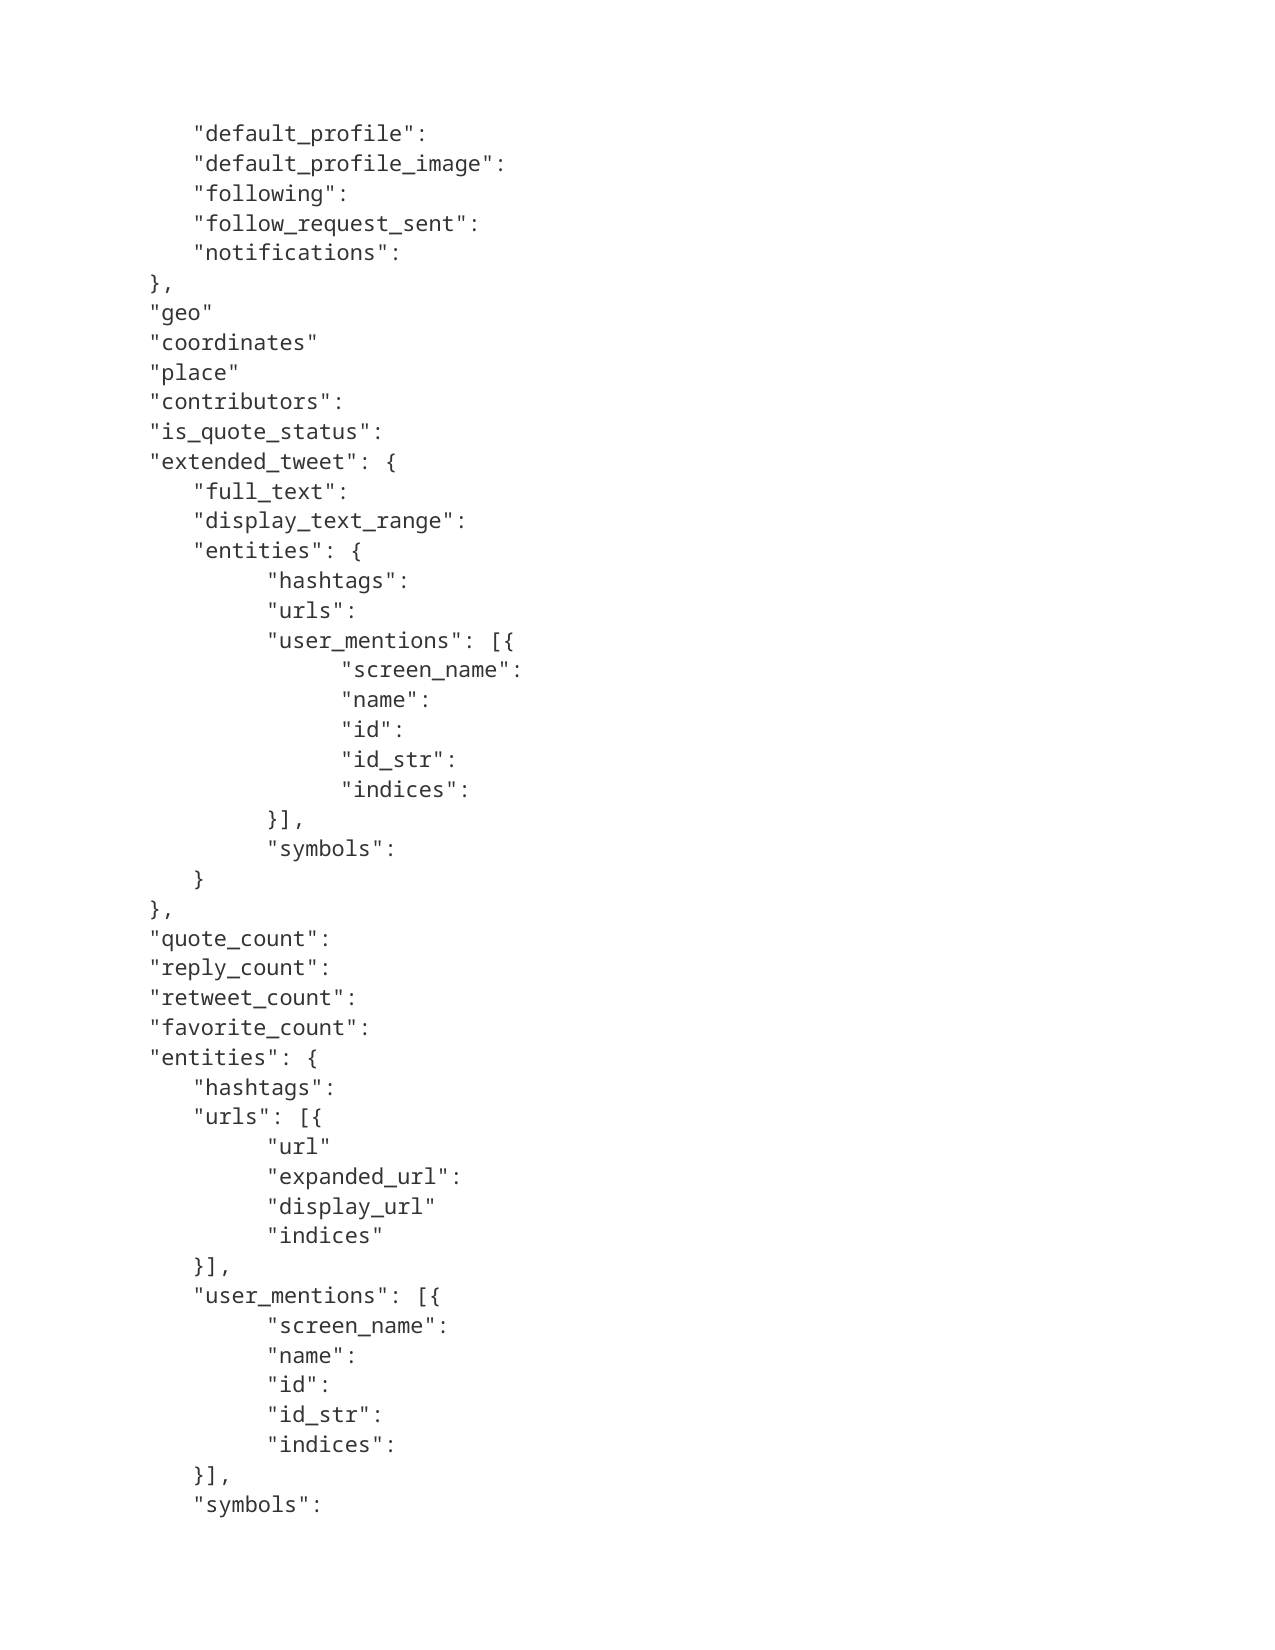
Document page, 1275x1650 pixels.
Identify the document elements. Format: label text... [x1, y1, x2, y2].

text } [118, 863, 1157, 893]
text "quote_count": [118, 922, 1157, 952]
text }, [118, 267, 1157, 297]
text "following": [118, 178, 1157, 207]
text "entities": { [118, 535, 1157, 565]
text "full_text": [118, 476, 1157, 505]
text "user_mentions": [{ [118, 1280, 1157, 1310]
text "id": [118, 714, 1157, 744]
text "contributors": [118, 386, 1157, 416]
text "coordinates" [118, 327, 1157, 356]
text "default_profile": [118, 118, 1157, 148]
text "indices" [118, 1220, 1157, 1250]
text "hashtags": [118, 1071, 1157, 1101]
text "extended_tweet": { [118, 446, 1157, 476]
text "default_profile_image": [118, 148, 1157, 178]
text "retweet_count": [118, 982, 1157, 1012]
text "entities": { [118, 1042, 1157, 1071]
text "display_text_range": [118, 505, 1157, 535]
text "name": [118, 684, 1157, 714]
text }], [118, 1250, 1157, 1280]
text "notifications": [118, 237, 1157, 267]
text }], [118, 1459, 1157, 1488]
text "favorite_count": [118, 1012, 1157, 1042]
text "symbols": [118, 833, 1157, 863]
text "geo" [118, 297, 1157, 327]
text "id_str": [118, 1399, 1157, 1429]
text "follow_request_sent": [118, 207, 1157, 237]
text "place" [118, 356, 1157, 386]
text "id_str": [118, 744, 1157, 773]
text "urls": [{ [118, 1101, 1157, 1131]
text "symbols": [118, 1488, 1157, 1518]
text "screen_name": [118, 654, 1157, 684]
text "url" [118, 1131, 1157, 1161]
text "reply_count": [118, 952, 1157, 982]
text }, [118, 893, 1157, 922]
text "display_url" [118, 1191, 1157, 1220]
text "screen_name": [118, 1310, 1157, 1339]
text "is_quote_status": [118, 416, 1157, 446]
text "user_mentions": [{ [118, 624, 1157, 654]
text "hashtags": [118, 565, 1157, 595]
text }], [118, 803, 1157, 833]
text "id": [118, 1369, 1157, 1399]
text "urls": [118, 595, 1157, 624]
text "expanded_url": [118, 1161, 1157, 1191]
text "indices": [118, 773, 1157, 803]
text "name": [118, 1339, 1157, 1369]
text "indices": [118, 1429, 1157, 1459]
